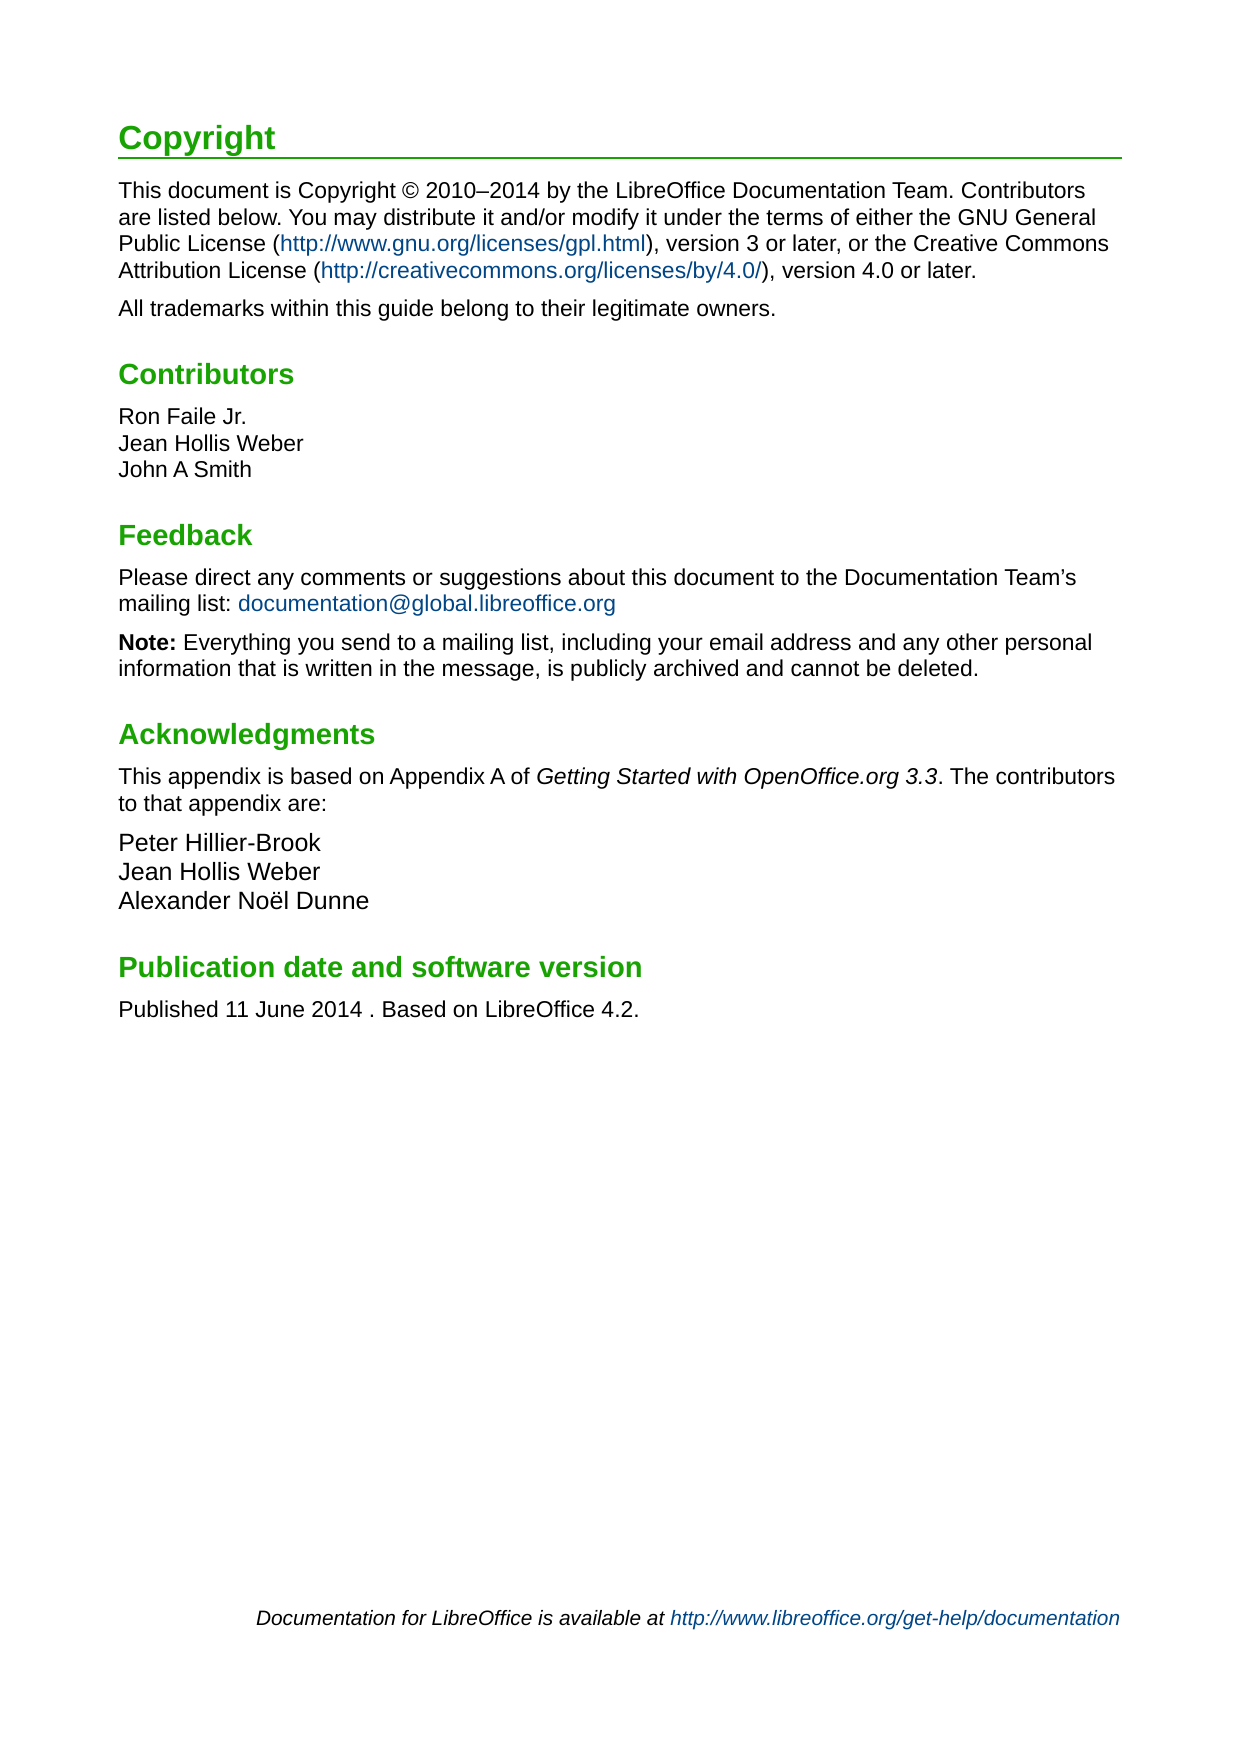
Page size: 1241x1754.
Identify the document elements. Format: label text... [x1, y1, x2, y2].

subtitle Copyright [118, 118, 1122, 157]
text Please direct any comments or suggestions about this document to the Documentation Team’s mailing list: documentation@global.libreoffice.org [118, 564, 1122, 616]
text Note: Everything you send to a mailing list, including your email address and any other personal information that is written in the message, is publicly archived and cannot be deleted. [118, 629, 1122, 682]
text This document is Copyright © 2010–2014 by the LibreOffice Documentation Team. Contributors are listed below. You may distribute it and/or modify it under the terms of either the GNU General Public License (http://www.gnu.org/licenses/gpl.html), version 3 or later, or the Creative Commons Attribution License (http://creativecommons.org/licenses/by/4.0/), version 4.0 or later. [118, 177, 1122, 283]
subtitle Contributors [118, 357, 1122, 391]
subtitle Acknowledgments [118, 717, 1122, 751]
subtitle Publication date and software version [118, 950, 1122, 984]
text Ron Faile Jr. Jean Hollis Weber John A Smith [118, 403, 1122, 482]
text Peter Hillier-Brook Jean Hollis Weber Alexander Noël Dunne [118, 828, 1122, 914]
subtitle Feedback [118, 518, 1122, 551]
text This appendix is based on Appendix A of Getting Started with OpenOffice.org 3.3. The contributors to that appendix are: [118, 763, 1122, 816]
text Published 11 June 2014 . Based on LibreOffice 4.2. [118, 996, 1122, 1022]
text All trademarks within this guide belong to their legitimate owners. [118, 295, 1122, 322]
